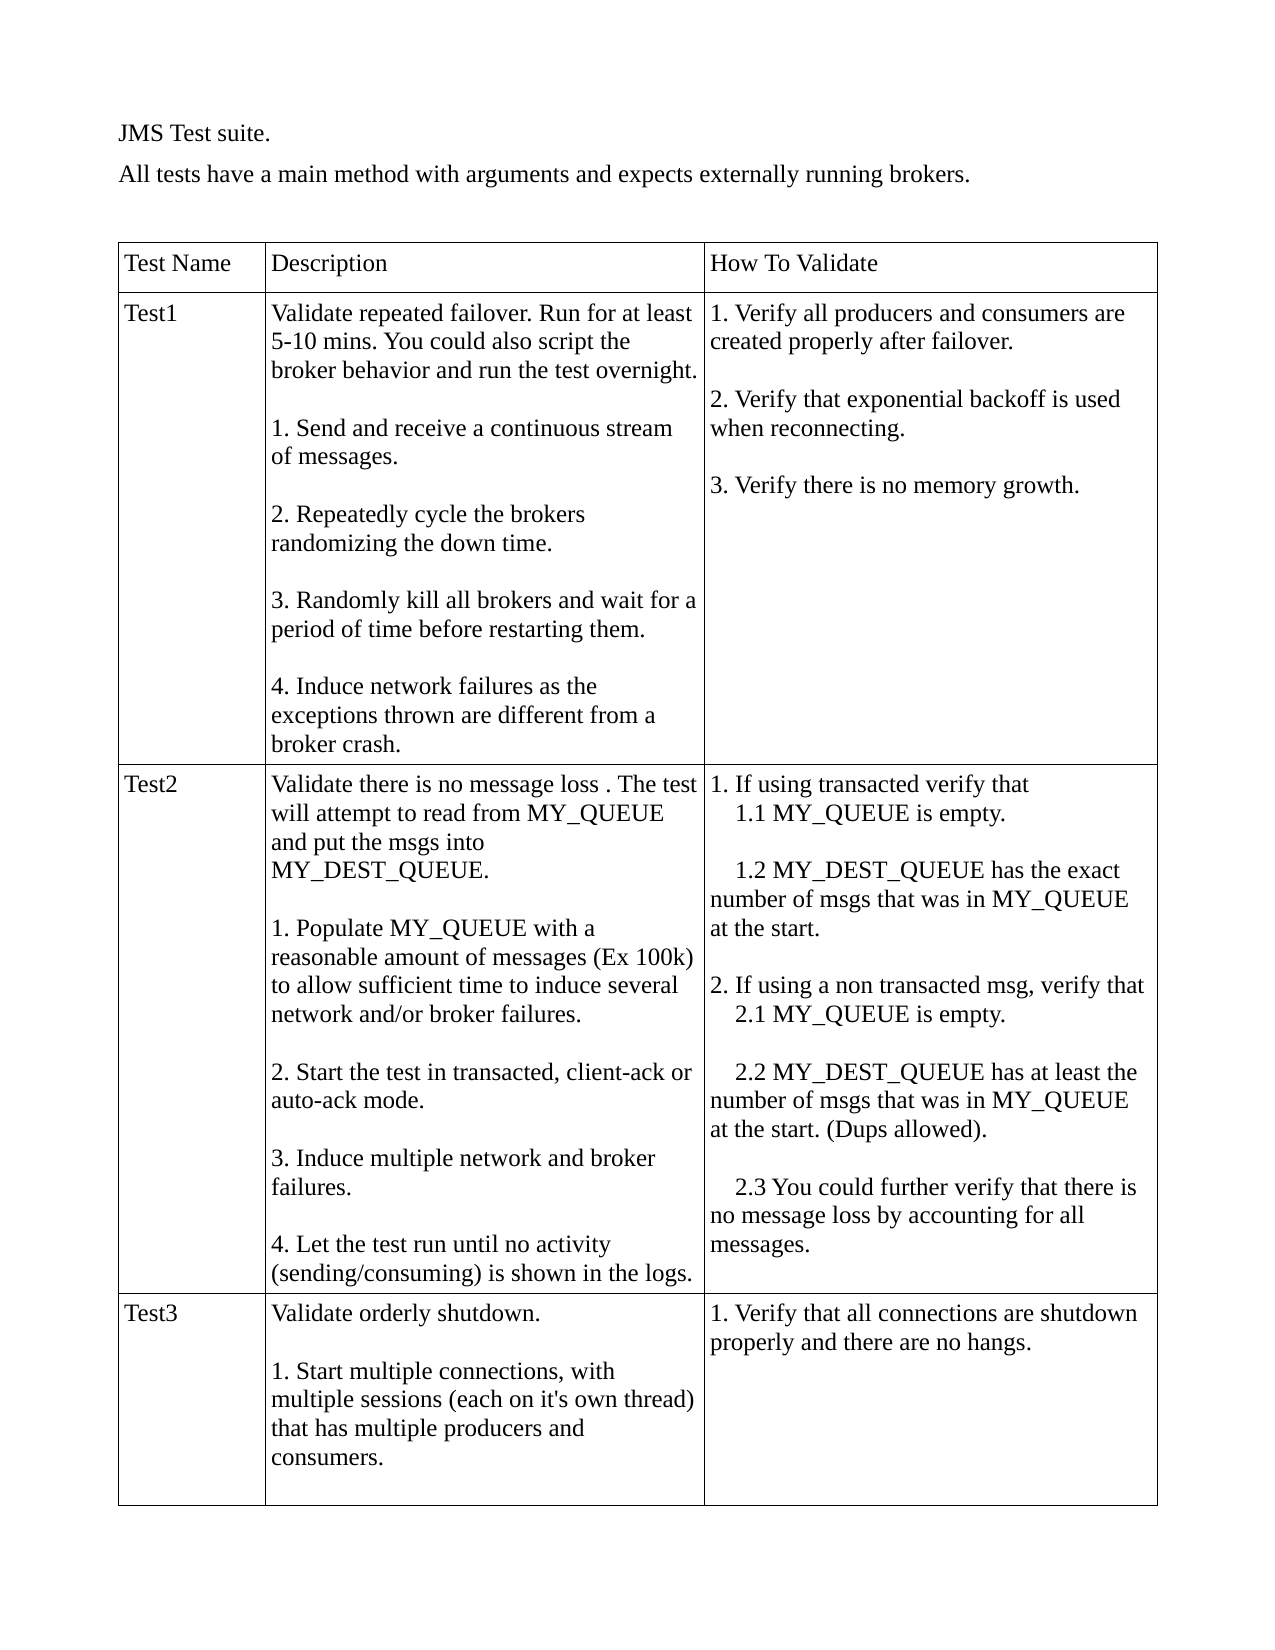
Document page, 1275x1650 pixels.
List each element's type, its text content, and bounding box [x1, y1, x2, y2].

text JMS Test suite. [118, 118, 1157, 147]
table_cell Validate there is no message loss . The test will attempt to read from MY_QUEUE and put the msgs into MY_DEST_QUEUE. 1. Populate MY_QUEUE with a reasonable amount of messages (Ex 100k) to allow sufficient time to induce several network and/or broker failures. 2. Start the test in transacted, client-ack or auto-ack mode. 3. Induce multiple network and broker failures. 4. Let the test run until no activity (sending/consuming) is shown in the logs. [266, 765, 704, 1292]
text All tests have a main method with arguments and expects externally running brokers. [118, 159, 1157, 188]
table_cell Validate orderly shutdown. 1. Start multiple connections, with multiple sessions (each on it's own thread) that has multiple producers and consumers. [266, 1294, 704, 1505]
table_cell Test3 [119, 1294, 265, 1505]
table_cell Validate repeated failover. Run for at least 5-10 mins. You could also script the broker behavior and run the test overnight. 1. Send and receive a continuous stream of messages. 2. Repeatedly cycle the brokers randomizing the down time. 3. Randomly kill all brokers and wait for a period of time before restarting them. 4. Induce network failures as the exceptions thrown are different from a broker crash. [266, 293, 704, 763]
table_header Test Name [119, 243, 265, 292]
table_cell 1. Verify all producers and consumers are created properly after failover. 2. Verify that exponential backoff is used when reconnecting. 3. Verify there is no memory growth. [705, 293, 1157, 763]
table_cell Test2 [119, 765, 265, 1292]
table_cell 1. If using transacted verify that 1.1 MY_QUEUE is empty. 1.2 MY_DEST_QUEUE has the exact number of msgs that was in MY_QUEUE at the start. 2. If using a non transacted msg, verify that 2.1 MY_QUEUE is empty. 2.2 MY_DEST_QUEUE has at least the number of msgs that was in MY_QUEUE at the start. (Dups allowed). 2.3 You could further verify that there is no message loss by accounting for all messages. [705, 765, 1157, 1292]
table_header Description [266, 243, 704, 292]
table_header How To Validate [705, 243, 1157, 292]
table_cell 1. Verify that all connections are shutdown properly and there are no hangs. [705, 1294, 1157, 1505]
table_cell Test1 [119, 293, 265, 763]
